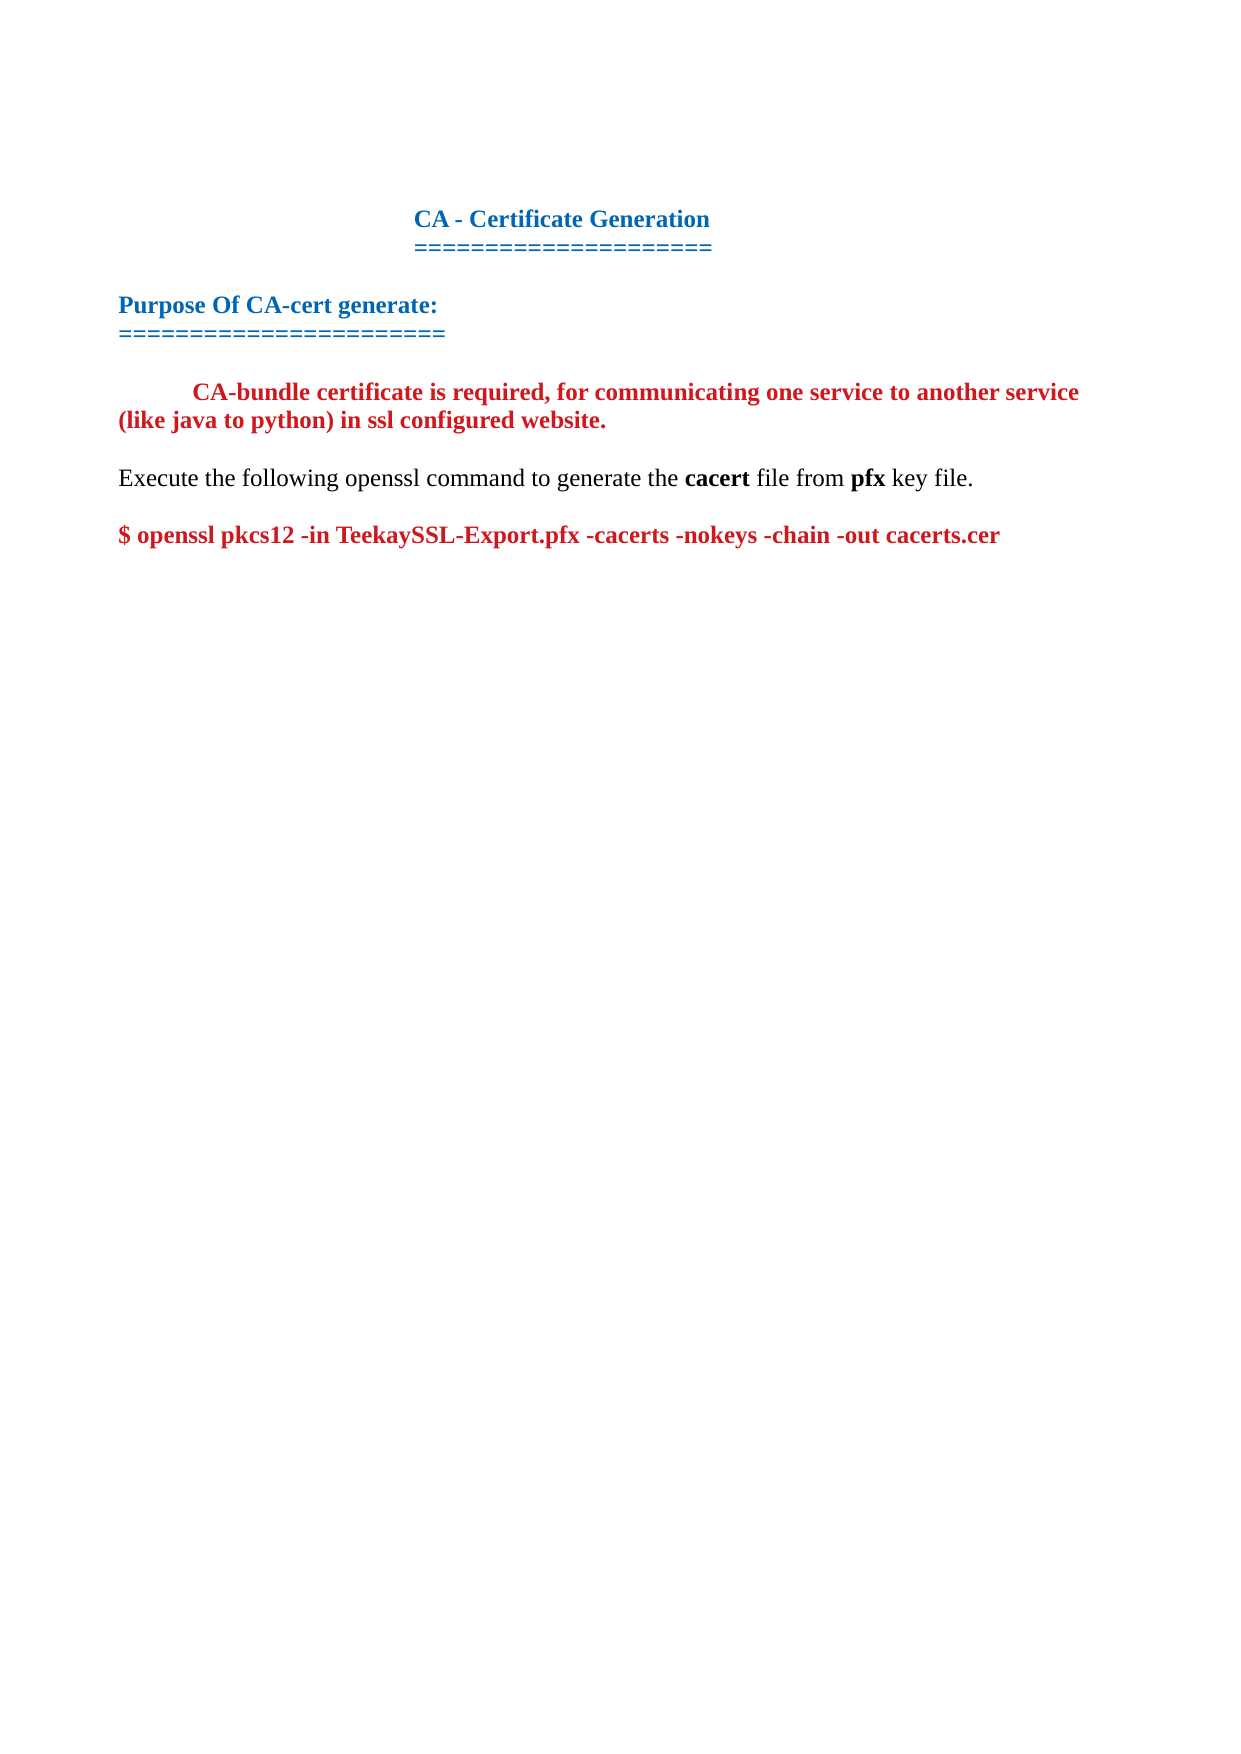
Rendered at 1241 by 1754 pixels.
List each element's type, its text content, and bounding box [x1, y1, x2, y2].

text Purpose Of CA-cert generate: [118, 291, 1122, 319]
text ======================= [118, 319, 1122, 348]
text CA-bundle certificate is required, for communicating one service to another service (like java to python) in ssl configured website. [118, 377, 1122, 434]
text $ openssl pkcs12 -in TeekaySSL-Export.pfx -cacerts -nokeys -chain -out cacerts.cer [118, 521, 1122, 549]
text Execute the following openssl command to generate the cacert file from pfx key file. [118, 463, 1122, 492]
text CA - Certificate Generation [118, 204, 1122, 233]
text ===================== [118, 233, 1122, 262]
